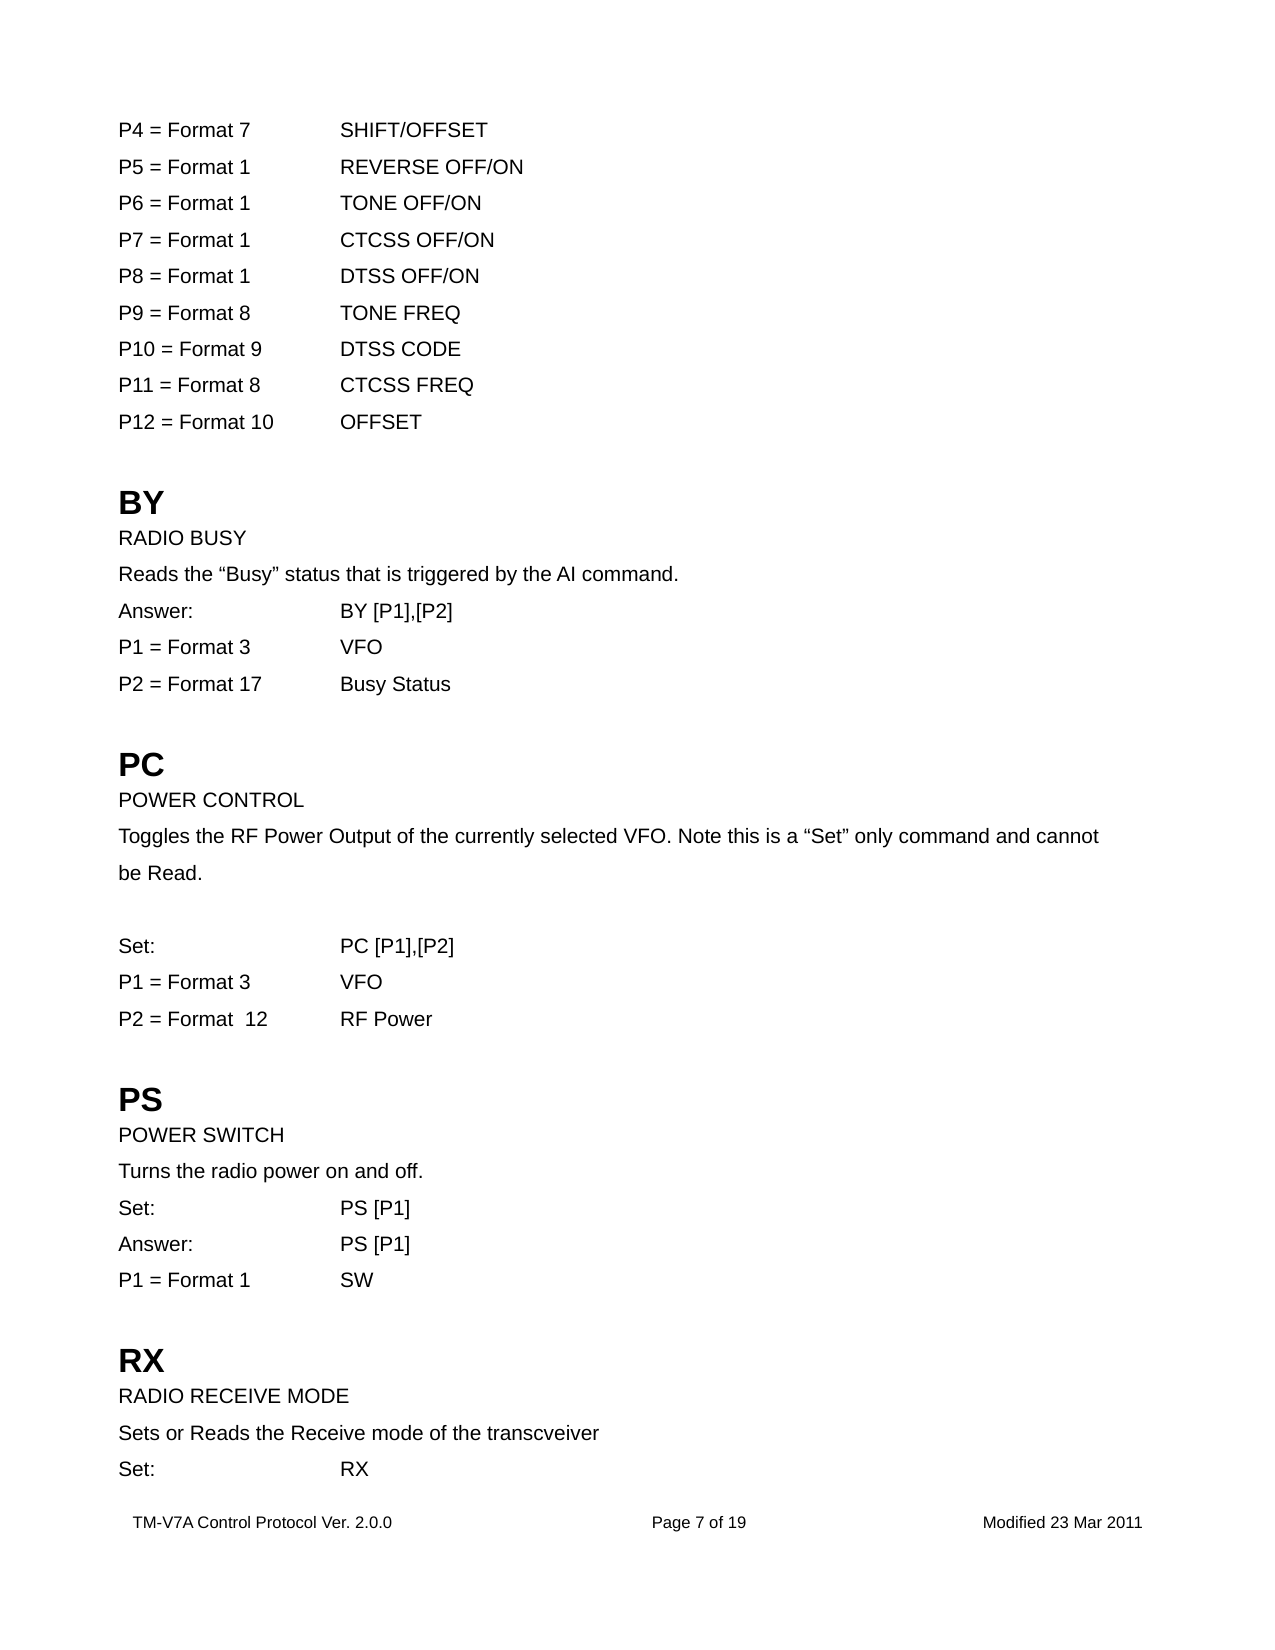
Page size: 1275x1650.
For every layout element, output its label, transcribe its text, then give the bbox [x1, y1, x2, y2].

text P11 = Format 8 CTCSS FREQ [118, 373, 1157, 397]
text be Read. [118, 861, 1157, 884]
text P10 = Format 9 DTSS CODE [118, 337, 1157, 361]
subtitle PC [118, 744, 1157, 783]
text P4 = Format 7 SHIFT/OFFSET [118, 118, 1157, 142]
subtitle BY [118, 483, 1157, 521]
text Sets or Reads the Receive mode of the transcveiver [118, 1421, 1157, 1445]
text P7 = Format 1 CTCSS OFF/ON [118, 227, 1157, 251]
subtitle RX [118, 1341, 1157, 1380]
text P1 = Format 1 SW [118, 1268, 1157, 1292]
text P2 = Format 12 RF Power [118, 1006, 1157, 1030]
text P6 = Format 1 TONE OFF/ON [118, 191, 1157, 215]
text Reads the “Busy” status that is triggered by the AI command. [118, 562, 1157, 586]
text P1 = Format 3 VFO [118, 970, 1157, 994]
text Set: PS [P1] [118, 1195, 1157, 1219]
text P2 = Format 17 Busy Status [118, 672, 1157, 696]
text POWER SWITCH [118, 1122, 1157, 1146]
text RADIO BUSY [118, 526, 1157, 550]
text P9 = Format 8 TONE FREQ [118, 300, 1157, 324]
subtitle PS [118, 1079, 1157, 1118]
text Answer: BY [P1],[P2] [118, 599, 1157, 623]
text Turns the radio power on and off. [118, 1159, 1157, 1183]
text P8 = Format 1 DTSS OFF/ON [118, 264, 1157, 288]
text P12 = Format 10 OFFSET [118, 410, 1157, 434]
text Set: RX [118, 1457, 1157, 1481]
text RADIO RECEIVE MODE [118, 1384, 1157, 1408]
text POWER CONTROL [118, 788, 1157, 812]
text Toggles the RF Power Output of the currently selected VFO. Note this is a “Set” only command and cannot [118, 824, 1157, 848]
text Set: PC [P1],[P2] [118, 933, 1157, 957]
text P1 = Format 3 VFO [118, 635, 1157, 659]
text Answer: PS [P1] [118, 1232, 1157, 1256]
text P5 = Format 1 REVERSE OFF/ON [118, 154, 1157, 178]
